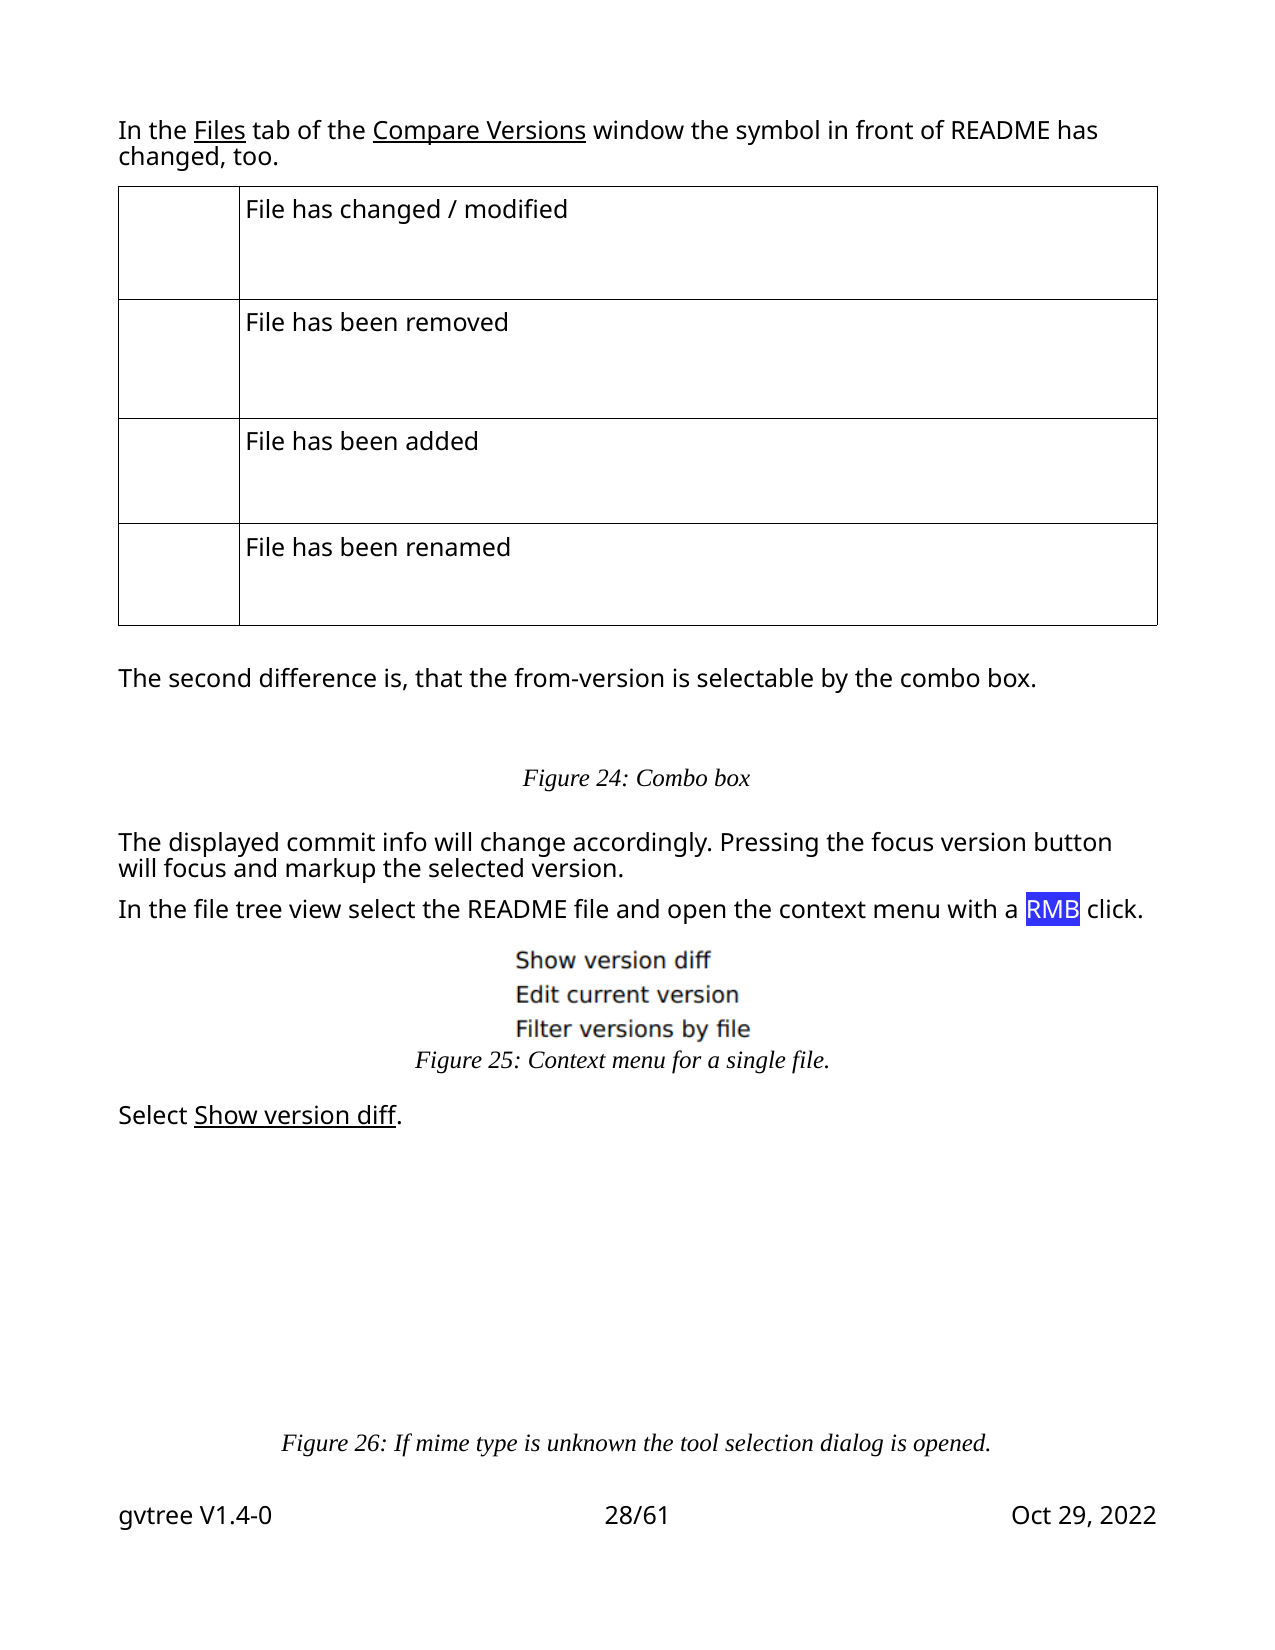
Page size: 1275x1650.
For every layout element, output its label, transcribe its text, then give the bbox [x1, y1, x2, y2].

text Figure 25: Context menu for a single file. [415, 951, 860, 1074]
table_cell [119, 524, 239, 625]
table_header File has changed / modified [240, 187, 1157, 299]
table_cell File has been removed [240, 300, 1157, 418]
text Select Show version diff. [118, 1103, 1157, 1129]
table_header [119, 187, 239, 299]
table_cell [119, 300, 239, 418]
text The second difference is, that the from-version is selectable by the combo box. [118, 666, 1157, 692]
text Figure 26: If mime type is unknown the tool selection dialog is opened. [270, 1156, 1005, 1456]
text In the Files tab of the Compare Versions window the symbol in front of README has changed, too. [118, 118, 1157, 171]
text Figure 24: Combo box [384, 719, 891, 792]
table_cell File has been added [240, 419, 1157, 523]
text In the file tree view select the README file and open the context menu with a RMB click. [118, 898, 1157, 924]
table_cell [119, 419, 239, 523]
table_cell File has been renamed [240, 524, 1157, 625]
picture [494, 943, 783, 1046]
text The displayed commit info will change accordingly. Pressing the focus version button will focus and markup the selected version. [118, 830, 1157, 883]
